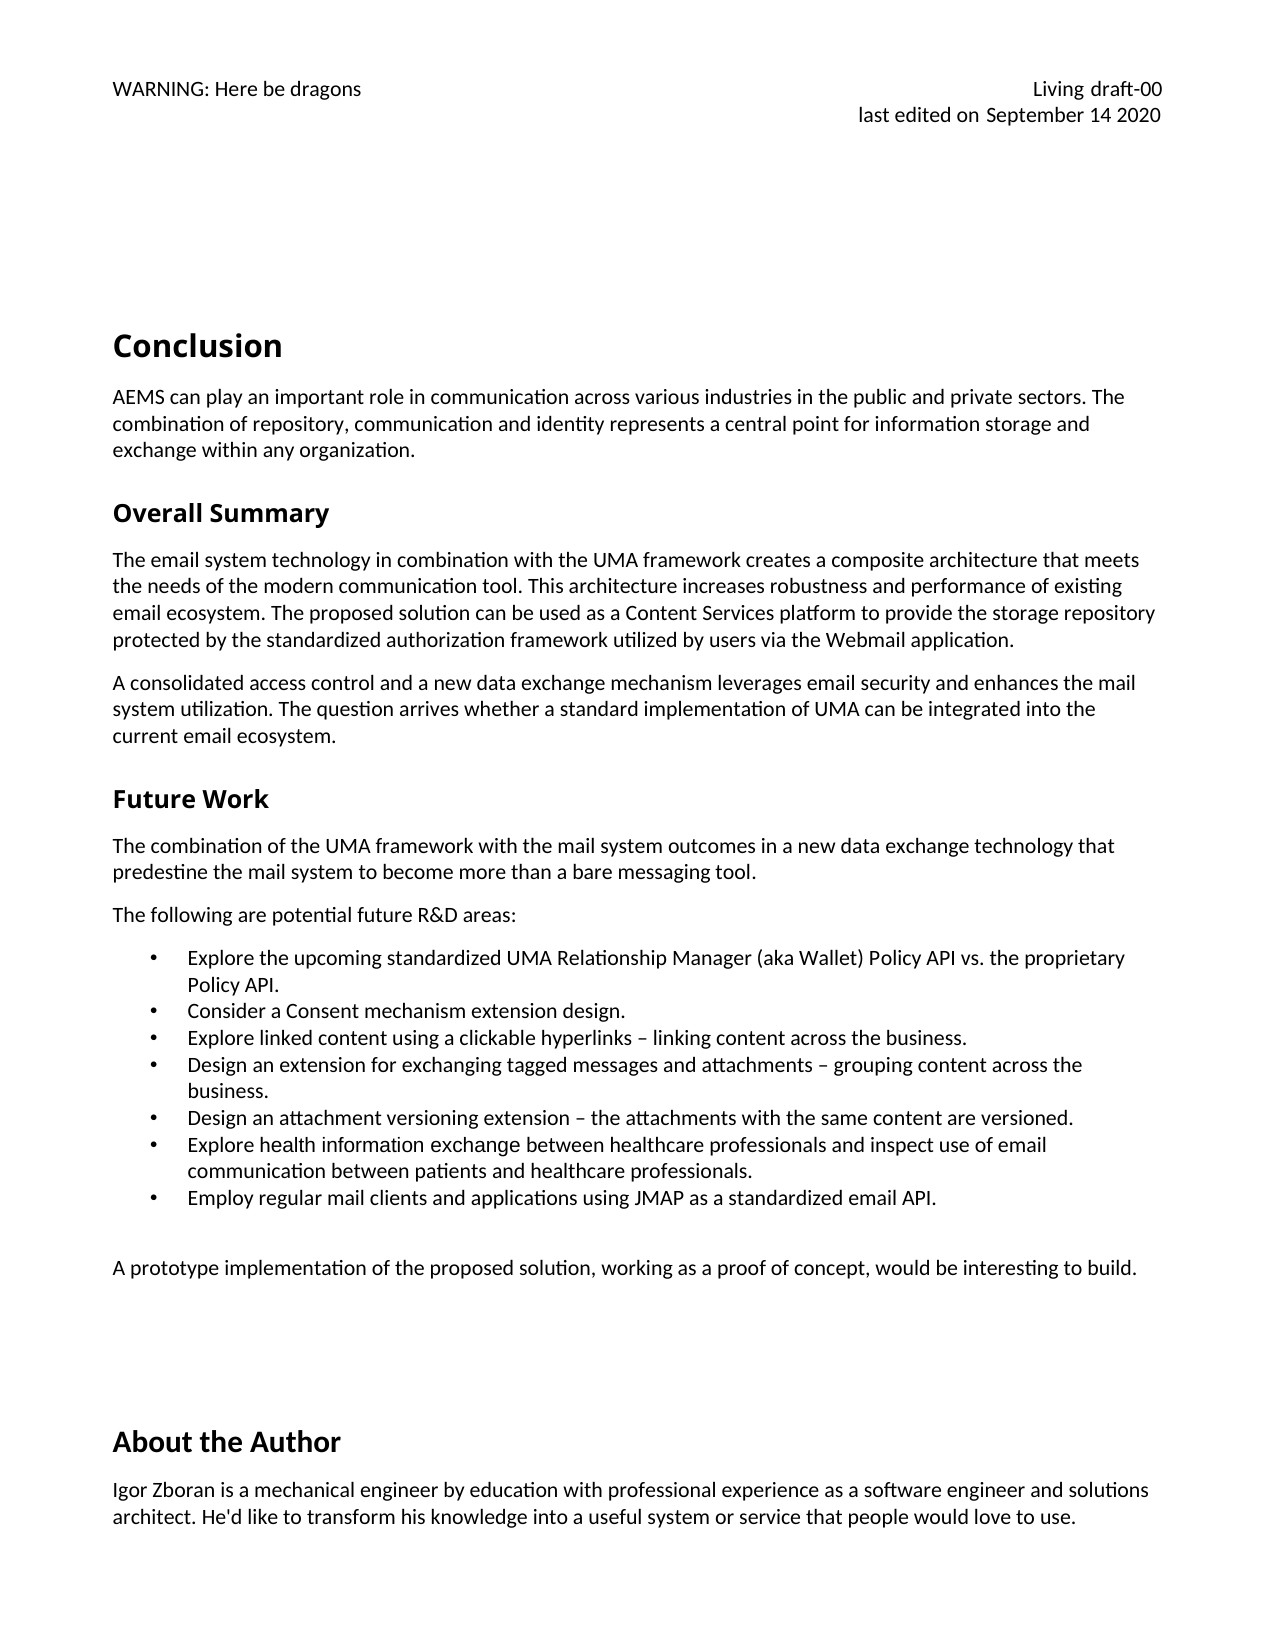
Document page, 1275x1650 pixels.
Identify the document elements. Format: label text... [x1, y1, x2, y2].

text A consolidated access control and a new data exchange mechanism leverages email security and enhances the mail system utilization. The question arrives whether a standard implementation of UMA can be integrated into the current email ecosystem. [112, 669, 1162, 749]
text A prototype implementation of the proposed solution, working as a proof of concept, would be interesting to build. [112, 1254, 1162, 1281]
text Overall Summary [112, 496, 1162, 530]
list Design an attachment versioning extension – the attachments with the same content are versioned. [150, 1104, 1162, 1131]
text Future Work [112, 781, 1162, 816]
list Explore health information exchange between healthcare professionals and inspect use of email communication between patients and healthcare professionals. [150, 1131, 1162, 1184]
text The following are potential future R&D areas: [112, 901, 1162, 928]
text AEMS can play an important role in communication across various industries in the public and private sectors. The combination of repository, communication and identity represents a central point for information storage and exchange within any organization. [112, 383, 1162, 463]
list Consider a Consent mechanism extension design. [150, 998, 1162, 1024]
text The email system technology in combination with the UMA framework creates a composite architecture that meets the needs of the modern communication tool. This architecture increases robustness and performance of existing email ecosystem. The proposed solution can be used as a Content Services platform to provide the storage repository protected by the standardized authorization framework utilized by users via the Webmail application. [112, 546, 1162, 653]
text Igor Zboran is a mechanical engineer by education with professional experience as a software engineer and solutions architect. He'd like to transform his knowledge into a useful system or service that people would love to use. [112, 1476, 1162, 1529]
text The combination of the UMA framework with the mail system outcomes in a new data exchange technology that predestine the mail system to become more than a bare messaging tool. [112, 832, 1162, 885]
text About the Author [112, 1422, 1162, 1460]
list Explore the upcoming standardized UMA Relationship Manager (aka Wallet) Policy API vs. the proprietary Policy API. [150, 944, 1162, 998]
list Explore linked content using a clickable hyperlinks – linking content across the business. [150, 1024, 1162, 1051]
list Design an extension for exchanging tagged messages and attachments – grouping content across the business. [150, 1051, 1162, 1104]
list Employ regular mail clients and applications using JMAP as a standardized email API. [150, 1184, 1162, 1211]
text Conclusion [112, 324, 1162, 367]
